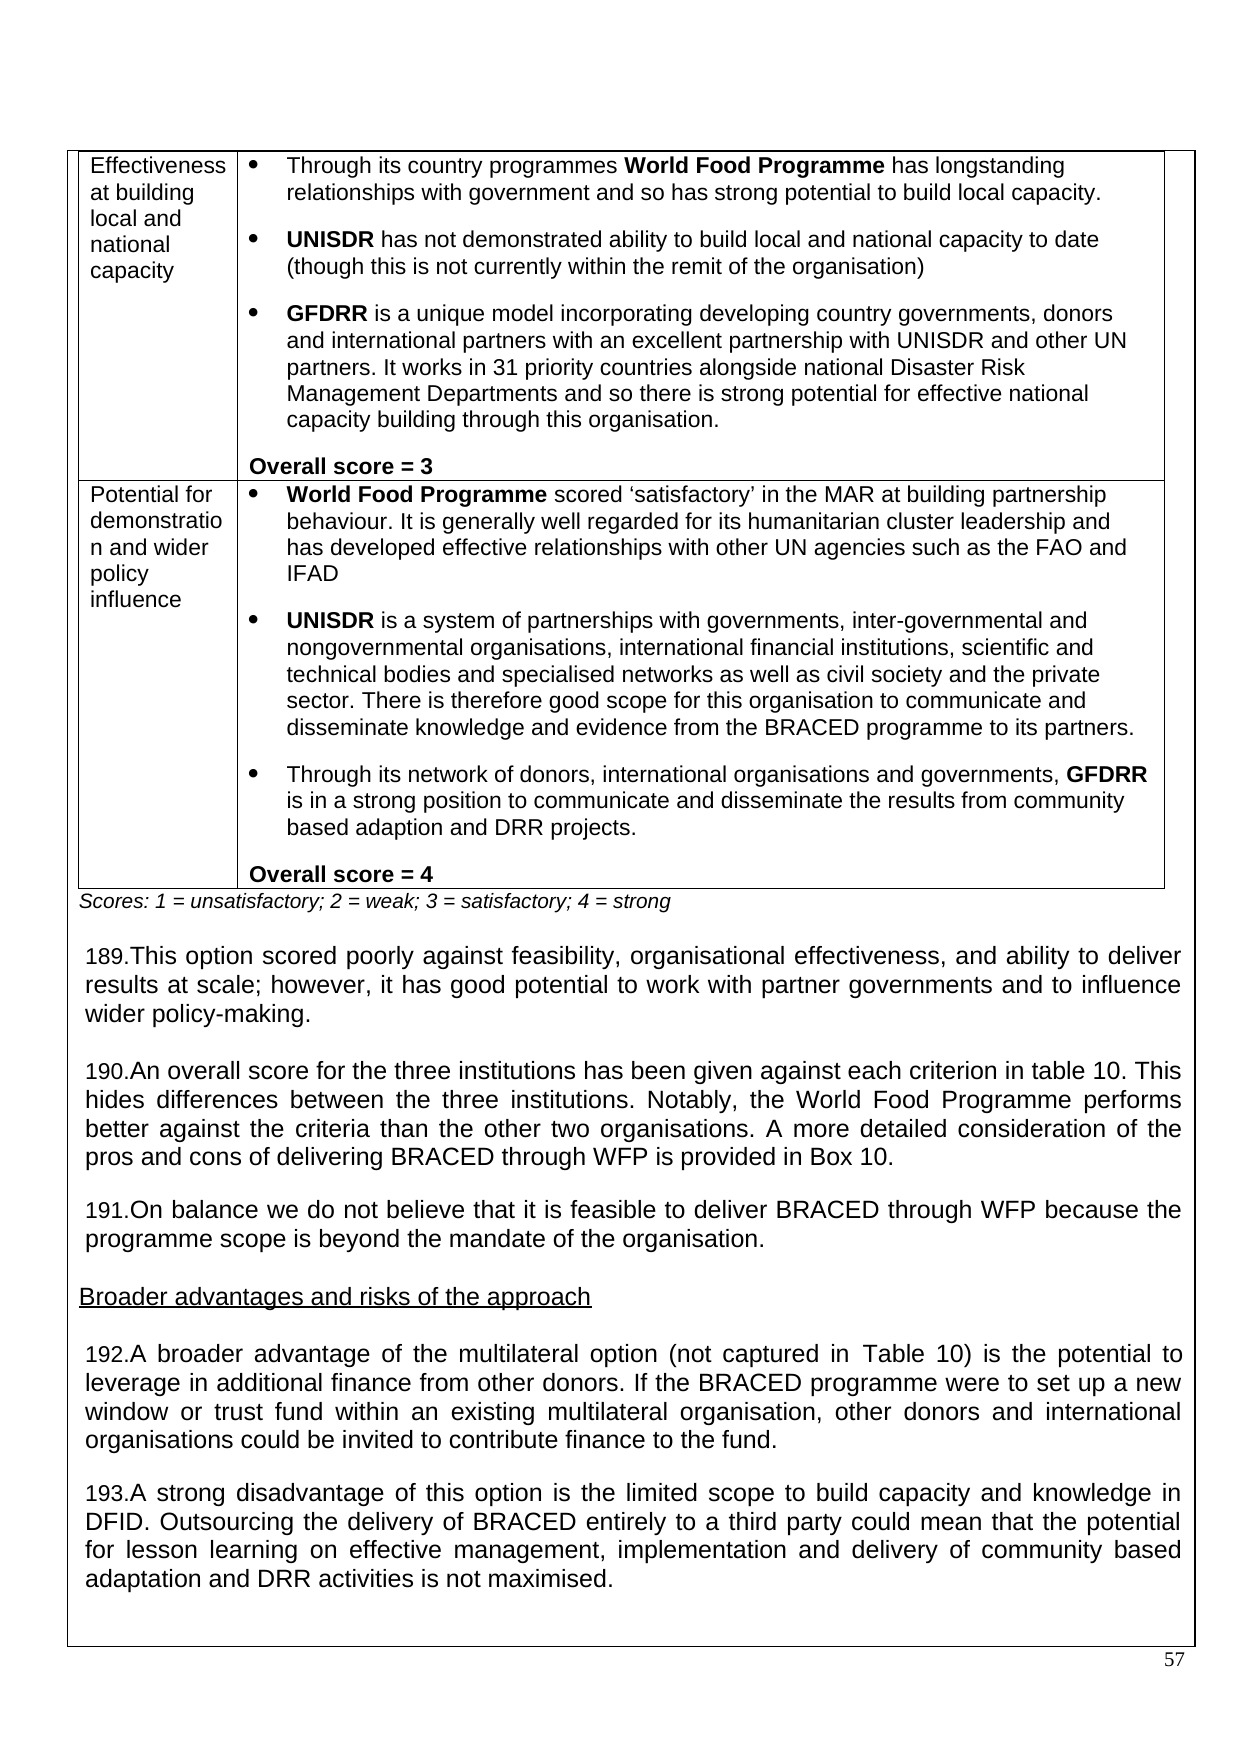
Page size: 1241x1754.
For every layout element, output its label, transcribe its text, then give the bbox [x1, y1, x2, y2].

table_cell Potential for demonstration and wider policy influence [79, 481, 237, 887]
table_cell World Food Programme scored ‘satisfactory’ in the MAR at building partnership behaviour. It is generally well regarded for its humanitarian cluster leadership and has developed effective relationships with other UN agencies such as the FAO and IFAD UNISDR is a system of partnerships with governments, inter-governmental and nongovernmental organisations, international financial institutions, scientific and technical bodies and specialised networks as well as civil society and the private sector. There is therefore good scope for this organisation to communicate and disseminate knowledge and evidence from the BRACED programme to its partners. Through its network of donors, international organisations and governments, GFDRR is in a strong position to communicate and disseminate the results from community based adaption and DRR projects. Overall score = 4 [238, 481, 1164, 887]
table_cell Through its country programmes World Food Programme has longstanding relationships with government and so has strong potential to build local capacity. UNISDR has not demonstrated ability to build local and national capacity to date (though this is not currently within the remit of the organisation) GFDRR is a unique model incorporating developing country governments, donors and international partners with an excellent partnership with UNISDR and other UN partners. It works in 31 priority countries alongside national Disaster Risk Management Departments and so there is strong potential for effective national capacity building through this organisation. Overall score = 3 [238, 152, 1164, 480]
table_header B: The case for investing in DRR and adaptation There are two options Table 6: Investment Options Economic appraisal The Strategic Case made the economic case for government intervention to deal with the impacts of increased extreme weather and climate events on communities in developing countries. There are a number of different interventions that can be used to tackle the market and governance failures set out in the Strategic Case. To deliver public goods to communities, governments can provide goods and services such as small-scale buffer infrastructure, local early warning systems, community awareness raising and evacuation planning, crop diversification, and micro-insurance. To help poor and vulnerable groups in society build their resilience to deal with shocks governments can provide goods and services – or they can deliver social protection programmes such as cash transfers; asset transfers; employment guarantees; or social pensions. Governments can also seek to influence the broader patterns of economic development that can build resilience of the economy as a whole to extreme events. Where programmes work in a defined context, the usual approach to the economic appraisal is to present and compare the additional costs and additional benefits of the proposed set of activities, and subject these to sensitivity analyses. However, the BRACED programme proposes to support a range of projects in multiple contexts, many of which have not yet been designed and actual costs and benefits are uncertain. Therefore a comprehensive cost and benefit analysis (CBA) is neither possible nor proportional, and has not been undertaken. Instead the approach used to consider the costs and benefits of BRACED has been to identify the costs and benefits of community based adaptation and DRR from the literature and to provide CBA from comparable projects. This section makes the case for the effectiveness of the programme – the extent to which BRACED outputs will active the planned outcomes. It will also consider the costs and benefits of the counterfactual scenario – no further DFID support to community based adaptation and DRR. Option 1: Fund community based adaptation and DRR There is a substantial and growing body of evidence to suggest that the benefits of climate change adaptation and DRR exceed the costs. At a global level, Parry et al estimate that the mean cost of adaptation measures is $6 trillion. Even though adaptation does not remove all – or even most – of the impacts of climate change, it is clearly worthwhile, with a mean benefit of over $300 trillion, at a mean benefit to cost ratio of about 60 to 1 (Parry et al, 2009). It is more difficult to assess cost benefit ratios at a micro level. As Hallegatte et al (2013) has shown, net-present-value calculations (discounted total benefits minus discounted total costs) break down in the presence of uncertainty about which climate projections will play out in practice. Small changes in the ‘without programme’ climate scenario have a big impact on the expected benefits of the programme being appraised. It is also difficult to quantify the benefits of adaptation and DRR activities. The impacts of climate change can play out over very long time periods, meaning that programme benefits need to be evaluated a long time into the future. What is more, ‘resilience’ is context specific and can mean different things to different communities - is therefore often difficult to place a monetary value on the benefits of interventions that aim to build resilience to climate extremes. This programme will work at the micro level in a range of countries and contexts to scale up responses to climate change that are specific to the risks identified in those communities, and will through components C and D work to strengthen the policy and institutional frameworks to sustain and replicate these interventions. This will be complemented by support to governments to develop macro strategies that build systematic resilience to shocks. As the specific grassroots interventions that this programme will implement are yet to be identified, this section reviews evidence from similar interventions in order to assess the extent to which they offer a positive rate of return. BRACED is also expected in its implementation to provide more details on the costs and benefits of DRR and adaptation interventions. This will include information on unit costs. This is important as the evidence in developing the assessment of VFM of DRR and adaptation interventions. Evidence review Despite the huge number of community-based adaptation programmes under implementation by governments, donors and NGOs; until recently the number of rigorous, experimental, and peer reviewed cost-benefit analyses for those projects was relatively small. Where evidence of benefit to cost ratios does exist, it is largely drawn from ex-post evaluation of projects. Two studies (DFID 2005 and Mechler 2005) reviewed the evidence base for benefit to cost ratios for community based adaptation and DRR in 2005. The DFID study concluded that, “research into the costs of natural disasters and the costs and benefits of DRR measures is not well developed, and much of the evidence is anecdotal. However, a number of bottom-up, or micro-economic assessments, of DRR measures have also been undertaken. These typically examine a proposed package of DRR measures for a specific area. Such studies have identified a wide range of DRR measures with positive benefit-cost ratios. The benefit-cost ratios are obviously heavily dependent upon local circumstances (for example construction cost, efficacy of DRR measure, value of assets and numbers of persons affected), but the studies demonstrate the potential for economically effective DRR measures in developing countries. This evidence strongly suggests that there can be positive economic returns from DRR measures, and that additional development benefits can be realised”. Mechler (2005) reviews the literature on the efficiency and net benefits of preventive disaster management measures in reducing and avoiding disaster impacts. The author finds that large returns to preventive measures have been found in studies appraising the potential benefits before implementation, or evaluating the actual benefits ex-post (a summary of the 11 studies reviewed is provided in the Annex A). Benefits to cost ratios were £2 for every £1 invested or higher. In a subsequent paper, Linnerooth-Bayer and Mechler (2008) updated this analysis and found that in many contexts every Euro invested in risk prevention returns roughly 2 to 4 Euros in terms of avoided or reduced disaster impacts on life, property, economy and environment. A literature review commissioned as part of this appraisal has identified a number of more recent studies - some of them from programmes operating to scale - that have provided stronger evidence of value for money with benefits greatly exceeding costs. These are summarised below, and an evidence rating is provided for each study. A DFID-funded project in Malawi supporting crop diversification, soil and water conservation, and provision of drought-resistant livestock, has yielded positive benefit cost ratios (calculated at a discount rate of 10%) between 24.30 and 37.32 depending on the underlying assumptions (Medium; small scale study but independent and controlled); The Chars Livelihoods Programme in Bangladesh has used community public works, to raise more than 100,000 homesteads on the riverine chars above the 1998 record flood levels. In addition it provides women (55,000 by 2010) with productive assets to reduce income poverty and strengthen further their resilience. A DFID study concluded that the plinths had a benefit to cost ratio of 4.3 to 1 and the assets 7.9 to 1. (Medium evidence). An independent, controlled, longitudinal study in four chars villages confirmed that the improvements made in the livelihoods of flood prone households continued over time. It identified additional qualitative benefits for women from the programme, including greater social inclusion, confidence and empowerment. (Strong evidence, independent and controlled); The DFID-funded Protracted Relief Programme in Zimbabwe has shown that small scale projects (for example conservation farming; seeds, fertilisers and small stock distribution; crop diversification) aimed at increasing food security have led to benefits outweighing costs by between 1.6 and 17.2 times depending on the intervention. The package of interventions resulted in an Internal Rate of Return of 44% (calculated using a discount rate of 12%). (Strong evidence; large scale and programme designed taking account of drought risk); The Risk to Resilience Study Team (2009) reviewed drought- and flood- risk reduction strategies in India, Nepal and Pakistan. The review shows that individual measures have positive BCRs (between 1 and 8.55) and in some cases well above those achieved through other common development investments (Strong evidence); Venton and Venton (2004) looked at two community-based projects in Bihar and Andhra in India, the former vulnerable to floods and the latter to both floods and droughts. The economic analysis shows benefit-cost ratios (BCR) (at 10% discount rate) of 3.76 and 13.38 respectively (Medium evidence; small-scale study). Box 7 reviews the evidence on the specific types of activity likely to be funded by the BRACED programme – these are early warning systems; community based risk reduction; social protection programmes; insurance; natural resource management; and infrastructure. The evidence allows us to conclude that the benefits of adopting a disaster risk reduction approach to build climate resilience exceed the costs in the vast majority of cases. Option 2: No further DFID support to community based adaptation and DRR The costs of not investing in community based adaptation and DRR are potentially very large. The World Bank Economics of Adaptation to Climate Change study estimates that the global costs of adapting to a 2-degree world between 2010 and 2050 to be in the region of $70 billion to $100 billion per year. Box 8: VFM review of activities similar to those in the BRACED programme The costs to HMG and to society that will result from climate extremes if there is no further intervention are threefold. First is the cost of wider investments failing due to extreme climate risk (opportunity costs). The second is the long-term impacts of a changed climate (higher temperatures, changes in total precipitation and rainfall patterns), which are likely to reduce crop yields for farmers unless adaptation measures are implemented, or disruption of other livelihood generating activities. These costs can worsen food security and increase hunger and malnutrition. The third is the actual cost of humanitarian response to extreme climate events when adaptation actions have not been undertaken to support the most vulnerable. On the third of these costs, there is strong evidence to suggest that investment in building the resilience of communities to cope with risk in disaster prone regions is more cost-effective than humanitarian response after the fact. The evidence from a recent DFID paper analysing the economics of early response measures in Kenya and Ethiopia clearly points to three conclusions: Early response is far more cost effective than late humanitarian response. In southern Ethiopia, with a beneficiary population of 2.8m, household level data suggest that early response could save between $662m and $1.3billion in a single event. A perceived risk in responding early is that humanitarian funds will be released incorrectly to situations that turn out not to be a disaster. However, these figures suggest that donors could mistakenly release funds two times in Kenya, and seven times in Ethiopia, before the cost is even equivalent to the cost of humanitarian aid in one event. Given uncertainty, the estimates presented in the paper suggest that while the cost of building resilience is comparatively high, the wider benefits of building resilience can significantly outweigh the costs, leading to the conclusion that investment in resilience is the best value for money. The cost of resilience would have to approach $200 per capita per year for 10 years (almost 50% higher than the figure assumed in this paper) before the modelled costs of resilience begin to approach the cost of humanitarian response. The paper concludes that early response and resilience building measures should be the overwhelming priority response to disasters. The findings in this study fully support an economic imperative for a shift to greater early response and resilience building. Whilst this study only uses a sample of two countries and should not be seen as globally representative, the experience from Kenya and Ethiopia suggests that early action can be very good value for money. Overall, the evidence presented is supportive of community-based adaptation and DRR activities that will encourage resilience building and early responses for disaster risk reduction. The case for investment in BRACED Component C The BRACED theory of change hypothesises that the programme will be achieve a transformational impact on resilience of poor people in vulnerable communities by learning lessons from what approaches work in what context; and using this evidence to influence policy making and development planning. BRACED Component C will generate, synthesise and communicate evidence on which interventions under components A and B work well (and less well). Box 9 looks at whether the benefits of programme component C are likely to outweigh its costs. Box 9: Benefits and Costs of BRACED knowledge and evidence component Climate and Environment Appraisal Table 7 summarises the climate change and environmental categories on whether to invest in DRR and climate change adaptation. The categories are defined as: Category A, high potential risk or high opportunity; B, medium or manageable or medium opportunity; C, low or no risk, or no opportunity; or D, core contribution to a multilateral organisation. Table 7: Climate change and environmental categories As the main objective of BRACED as set out in the strategic case is to build resilience to climate extremes and reduce and prevent disasters occurring the decision to invest in DRR and adaptation will have significant opportunities and benefits (Category A). The logframe has explicit climate change and environment indicators. A decision not to invest would forgo those opportunities and benefits and in the face of a worsening environment represent a significant risk – this option would therefore be category B. An important opportunity of BRACED is to bring together development and humanitarian interventions to address the environmental challenges of climate change, and to develop programmes and projects that meet both humanitarian, development and environment objectives by building resilience to climate extremes. More details on the opportunities BRACED presents and how to enhance these benefits is given in the Climate and Environment Assurance Note attached as Annex B. There are risks that some of the proposed activities and investments under BRACED may lead to maladaptive outcomes. For example some grants may fund include rural infrastructure. There is a risk that the ‘climate-proofing’ of these components may exclusively focus on making them physically able to withstand climate effects. These investments could potentially, for example, provide “incentives” for the most vulnerable to remain in locations that would be unviable in 20-30 years’ time according to current projections. This was an important issue identified by the Foresight Report on Migration and Environmental Change. For the Sahel specifically there is a risk that the resilience inherent in the ‘dis-equilibrium’ nature of the drylands environment is not recognised and externally imposed solutions such as intensive agriculture prove maladaptive. Conversely enhancing traditional livelihood strategies that are resilient to existing climate variability may not be sufficient alone in the face of future climate change, both scenarios would prove maladaptive. The individual projects supported by BRACED will need to work at scale in a truly integrated way, with each other and with the policy and institutional context, to enable consideration of complexities and trade-offs in complex socio-ecological systems to ensure they achieve maximum impact. By working at individual community level there is a risk of displaced environmental risks from one community to another, for example an activity to improve irrigation and water use could have an impact on water users downstream by increasing the amount of water taken out of the river. It could also have negative impacts on the wider ecosystem. This risk is more acute if individual projects don’t work with the national and subnational policy and institutional contexts – ensuring government buy-in at all levels. To address this consideration and mitigation of wider systemic climate and environment risks to the whole region or ecosystem in question will be included as criteria for grant selection. NGOs and NGO alliances will need to demonstrate an understanding of the policy and institutional context and have plans for addressing this. Many of the project level impacts can be avoided or reduced where these are identified and actions taken. However, as the projects that BRACED will support are still to be determined there is no definitive list of risks that can be identified at the outset. It will therefore be important when awarding grants that all proposals are subjected to a climate and environment appraisal. There will be a set of more generic risks, and opportunities, with BRACED on implementing the project and choice of activities. This would include limiting the travel associated with the project and ensuring that low carbon technologies are used, and that any interventions are energy efficient. There will also be an opportunity for BRACED to support climate compatible development approaches that deliver triple wins: adaptation, mitigation and development benefits. The option to fund DRR and adaptation is appraised as category B while there are risks these can be mitigated or avoided. The option not to fund implies continued and increasing climate risks to those communities and so is category B for risks. The option to fund provides significant environment and climate change opportunities and is category A. The option not to fund does not provide opportunities and is category C. More details on the potential risks and negative environmental impacts are given in the Climate and Environment Assurance Note (Annex B). Social and Gender Appraisal BRACED recognises the strong links between poverty, gender and vulnerability to climatic disasters. By focusing on the Sahel BRACED will provide significant funding to countries that are at the bottom of the human development index (HDI) and which suffer from chronic food insecurity. Other countries covered by BRACED will be DFID focus countries including fragile states that are highly prone to disasters. The focus of BRACED is building resilience to disasters. This will require a range of interventions to help people manage the risk of droughts, floods and cyclones. In parallel to these interventions there needs to be a renewed focus on addressing the fundamental causes of vulnerability. Of these, chronic poverty is the underlying driver of vulnerability across the Sahel and many other BRACED countries and is reinforced by huge gender disparities, insecurity and conflict, poor governance and lack of respect for human rights, inadequate health provision and lack of education, particularly for girls. All of these need to be addressed through policies and programmes on wealth creation, empowering women and girls and greater investments in education and health, including reproductive health. These are all important for building resilience and while not the focus of BRACED, nonetheless BRACED-funded projects will need to show how they relate to these wider set of issues and interventions. Furthermore, at a political level establishing good governance and building peace and stability across the Sahel and other fragile environments will be critical for long term resilience to climate disasters. One of the key issues for BRACED will be targeting within the selected countries. In order to do this effectively the selection criteria for potential BRACED-funded programmes will need to give high priority to social dimensions of vulnerability in addition to physical vulnerability. The following will be key requirements for selection: Gender. This needs to include a gendered approach to vulnerability analysis. While there is a consensus that women are more vulnerable to disasters than men, there is a need to understand the particularly vulnerabilities facing women and men in each context. Furthermore, BRACED will consider funding programmes specifically targeting women and girls. This will be critical for the Sahel where gender inequalities are also some of the highest in the world; in the 2011 Gender Inequality Index Chad ranked 145 out of 146, Niger 144 and Mali 143. Multi-dimensional analysis of vulnerability - In addition to gender there are other important social drivers of vulnerability including age and ethnicity which will require an understanding of the multi-dimensions of vulnerability. Social exclusion and marginalisation - In many countries covered by BRACED, including large parts of the Sahel, social exclusion and marginalisation have been major drivers of both conflict and vulnerability. Participatory methodologies - including participatory vulnerability analysis will be critical for both understanding vulnerability and designing effective interventions. BRACED funded projects will need to clearly demonstrate a strong track record and commitment to participatory approaches. Empowerment and accountability - BRACED will expect NGO partners to be involved in policy influencing, political economy analysis and empowering communities and local civil society groups to hold governments and donors to account for their policies and programmes on adaptation and disaster risk reduction. C. Appraisal of Delivery options Economic Appraisal Appraisal Section B shows that investments in community-based adaptation are very likely to have a positive rate of return. It also shows that costs to society and to HMG are likely to be higher in the without-programme scenario) than with the programme - because it is more expensive to respond and recover from extreme climate events than it is to build resilience ex ante. This section looks at a number of ways in which the BRACED programme could deliver its activities. A range of options to support community based adaptation and DRR to build resilience to climate extremes were considered. These were assessed against the following critical success criteria: Table 8: Critical Success Criteria In addition the social and environment appraisals consider the extent which the delivery options perform well in fragile contexts; target women and girls; and ensure that activities are low carbon, climate resilient environmentally sustainable. The list of wider options considered but rejected include: Provision of goods and services by national or local governments in priority countries funded through DFID budget support. This option is not feasible (at least in phase 1 of the programme), as DFID does not have geographical presence in the programme focus countries. DFID does not have existing working relationships with local governments in the programme countries and so the number of new ground staff needed to implement this option is unacceptably high. However this option could be considered under phase 2 of the programme following preparatory work in-country. Delivery through a multilateral climate investment fund such as the Pilot Programme on Climate Resilience or Adaptation Fund. HMG already provides support to multilateral funds elsewhere under the International Climate Fund (to date, £431 million to the PPCR and £10 million to the Adaptation Fund). Working through multilaterals can complement the bilateral programmes that we implement through our country and regional offices. Multilateral programmes enable us to deliver large scale support for adaptation through institutions that are effective, and build progress in key areas that we are unable to bilaterally. A separate Business Case will consider whether the multilateral climate funds are able to absorb and disburse additional finance and the extent to which this offers good value for money. Appraisal of the delivery options The three remaining options to be appraised are: Finance to adaptation multilateral organisations to implement activities on DRR and climate change adaptation either as part of their core activities or within separate facility or trust fund. Organisations with core business in this focus area include WFP, UNISDR, and the GFDRR. Direct provision of DRR and adaptation activities to vulnerable communities in a selection of countries by DFID country offices. NB this option is not possible for the Sahel where DFID does not have country offices. Direct support to civil society organisations their partners and to scale up their existing activities on DRR and climate change adaptation. Option 1: Finance to adaptation multilateral organisations How it would work Under this option DFID would transfer funds to a multilateral organisation that would deliver community based adaptation and DRR activities as part of its core activities or under a new programme window. Multilateral organisations with core business in this subject are the United Nations World Food Programme (WFP), the United Nations Office for Disaster Risk Reduction (UNISDR) and the Global Fund for Disaster Risk Reduction (GFDRR). The analysis of these three organisations draws heavily on the assessment made during the DFID Multilateral Aid Review 2011 as well as desk-based research using online resources (including the Australian Multilateral Aid Review). The World Food Programme is the world’s largest humanitarian organisation with two-thirds of its resources channelled through humanitarian interventions. Delivering food assistance, it also advocates globally for attention to hunger. It is entirely voluntarily funded and its scale of operation is driven in large part by fluctuating humanitarian need and funding. In 2009 its expenditure was US$ 4.2 billion; in 2010 it was US$ 3.8 billion. WFP receives no core funding: its administrative budget derives from a 7 per cent surcharge on programme funding. The vast bulk of WFP’s income is earmarked by donors to specific operations/purposes – only eight per cent is undirected multilateral. The United Nation’s International Strategy for Disaster Reduction (UNISDR) is a strategic framework, adopted by United Nations Member States in 2000, aiming to guide and co-ordinate the efforts of a wide range of partners to achieve substantive reduction in disaster losses and build resilient nations and communities as an essential condition for sustainable development. UNISDR’s main role includes co-ordination amongst UNISDR system partners, policy guidance, and provision of strategic information on disaster risk – and so it does not at present directly implement activities on the ground. Worldwide UNISDR has approximately 90 members of staff (which includes 48 in regional offices) and an overall annual budget of approximately US$ 28 million. The Global Fund for Disaster Risk Reduction (GFDRR) was established in 2006. It is a facility hosted by the World Bank and guided by a Consultative Group made up of donors, developing countries and international partners. The GFDRR Secretariat employs around 12 full-time staff at its Washington Headquarters, and relies on a network of World Bank and UNISDR staff to support its three ‘tracks’ of programming (global and regional level advocacy; technical and financial assistance to low and middle-income countries; and a disaster recovery fund). Its annual budget for 2010 was $131.5m. Estimated costs and benefits of the approach Table 9 sets out the costs of delivering the BRACED programme through a multilateral organisation. The analysis assumes that programme oversight would be managed by a core advisory team in DFID Policy Division, comprising an A1 Team Leader, A2 and A2L policy leads, and two grade B programme management staff. The multilateral body would deliver overall programme management, implementation, and monitoring and evaluation functions. Information on the proportion of the UNISDR and WFP budget that is spent on administrative and management costs was not readily available from Annual Reports (though a breakdown of expenditures by programme activity was provided in both it was not possible to disaggregate programme and management costs). According to the UNISDR Annual Report 2012, 57% of the organisation’s expenditure is on staff costs. This is to be expected from a knowledge-based institution that delivers its outputs through its staff. A World Bank evaluation of the GFDRR found that the administrative costs of the GFDRR Secretariat as a share of total expenditures administered by the Secretariat have declined steadily as the program has grown since 2006. At 11.3 percent in 2012, these are comparable to other technical assistance and investment programs that World Bank Independent Evaluation Group has reviewed. Through negotiation with multilateral organisations, we would aim to reduce this figure to 10% of programme budget to administration and management costs. Table 9: Cost estimates – Option 1 Finance to Adaptation Multilateral Organisation * Assumes one adviser makes 2 international trips per year at £2000 per trip ** FTE estimates based on DFID Unit Costs data Table 10 assesses the potential benefits of this delivery option against the critical success criteria. Table 10: Benefits estimates - Option 1 Finance to Adaptation Multilateral Organisation Scores: 1 = unsatisfactory; 2 = weak; 3 = satisfactory; 4 = strong This option scored poorly against feasibility, organisational effectiveness, and ability to deliver results at scale; however, it has good potential to work with partner governments and to influence wider policy-making. An overall score for the three institutions has been given against each criterion in table 10. This hides differences between the three institutions. Notably, the World Food Programme performs better against the criteria than the other two organisations. A more detailed consideration of the pros and cons of delivering BRACED through WFP is provided in Box 10. On balance we do not believe that it is feasible to deliver BRACED through WFP because the programme scope is beyond the mandate of the organisation. Broader advantages and risks of the approach A broader advantage of the multilateral option (not captured in Table 10) is the potential to leverage in additional finance from other donors. If the BRACED programme were to set up a new window or trust fund within an existing multilateral organisation, other donors and international organisations could be invited to contribute finance to the fund. A strong disadvantage of this option is the limited scope to build capacity and knowledge in DFID. Outsourcing the delivery of BRACED entirely to a third party could mean that the potential for lesson learning on effective management, implementation and delivery of community based adaptation and DRR activities is not maximised. Box 10: WFP as a potential partner for BRACED delivery Option 2: Direct provision of activities by DFID country offices How it would work This would require individual DFID Country Offices to design programmes of support to communities based around a risk assessment of climate impacts in country. Because DFID does not have Country Offices in all of the priority countries identified in the Strategic Case (for instance in the Sahel) this option would require DFID to deploy staff in new locations, based for example in an FCO office. In DFID Country Offices where we do have presence, this option would require new staff resource to design and manage the programmes, where these are additional to any existing programmes. There are no FCO or DFID offices in Mali, Mauritania, Burkina Faso or Chad; but an FCO office is in place in Senegal. DFID offices are based in Sierra Leone (also working with Liberia), Ghana, Nigeria, Sudan and South Sudan. Programme staff could potentially be based in one of these regional offices and implement activities from a distance. Estimated costs and benefits of the approach Table 11 estimates the costs of delivering BRACED directly through DFID offices. The analysis assumes that overall coordination and oversight would be managed by a core team in Policy Division. The Policy Division team would also directly manage the knowledge and evidence sharing programme component through support to results collection, design of strategic evaluations, synthesis of findings, communication and dissemination. Policy Division advisers would be required to travel to the programme countries for annual review and results collection activities. Design and implementation of programme activities would be managed by five Country Office teams (each comprising an A2 and B1D adviser) plus three new implementation teams developing activities in the Sahel; based in neighbouring Country Offices. Country Office staff would require budget for internal and regional travel in order to design, implement and monitor the programme activities. The estimated costs set out in Table 11 (approximately £15 million over four years, or 13% of total programme) are highly conservative. They do not include the costs of setting up new regional offices, or the administrative costs of running those offices. There will also be programme design costs as DFID advisers will need to assess climate risks in the contexts that they are working and design appropriate interventions from scratch. Table 11: Cost estimates – Option 2 Direct provision of activities by DFID country offices ** FTE estimates based on DFID Unit Costs data; overseas posts are assumed to cost £15,000 per annum more than UK posts (this is a conservative estimate based on DFID overseas allowances data and does not include accommodation costs) * 2 advisers make 3 international visits per year at £2000 per visit ** assumes that in each country 2 advisers make 1 visit per quarter at £500 each *** assumes that in each country 2 advisers make 1 visit per quarter at £2000 per trip Table 12 assesses the potential benefits of this delivery option against the critical success criteria. Table 12: Benefits estimates - Option 2 Direct provision of activities by DFID country offices Scores: 1 = unsatisfactory; 2 = weak; 3 = satisfactory; 4 = strong Broader advantages and risks of the approach This delivery option scored poorly against all of the critical success criteria on. In addition, this option limits potential to leverage in finance from other donors. One advantage of in-house delivery not captured in the analysis is the potential to build internal knowledge and capacity. There is strong potential for DFID staff to gain knowledge and experience in effective management, implementation and delivery of the programme activities. There would also be scope to produce original research outputs that draw on the evidence of what works well and less well across the range of programme contexts. Option 3: Direct support to civil society organisations their partners and to scale up their existing activities on DRR and climate change adaptation How it would work This option would provide grants to NGOs and their partners (local government, UN agencies and private sector) to scale up proven technologies and practices at grassroots level. Selected by a set of investment criteria, NGOs and their partners would be required to demonstrate ability to achieve results on the ground, to build local and national capacity, and to build evidence on what works well and less well on adaptation and DRR. In order that the BRACED programme is transformational – i.e. the whole of the programme is more than the sum of a collection of NGO programmes – NGOs would be required to demonstrate how their activities build resilience beyond just the target communities. There would need to be a strong independent research and evidence programme component to draw lessons across the suite of interventions and to influence local and national policy decision making. An evidence paper prepared for this Business Case shows that there is evidence of demand from NGOs to scale up community based adaptation and DRR activities. Consultations with a sample of international NGOs (including Action Aid, CAFOD, CARE International UK, Christian Aid, Concern Worldwide, Oxfam GB, Plan International, Practical Action, Save the Children, Tearfund, Water Aid and World Vision) and DFID regional advisors demonstrated evidence of a strong demand for support in the NGO resilience community for the scale-up of resilience-building initiatives in the Sahel and other DFID priority countries. NGO focal points provided details of current and planned resilience-building initiatives in Burkina Faso, Chad, Mali, Mauritania and Niger as well as Ethiopia, South Sudan, Sudan, Somalia, Kenya, Uganda, Tanzania, Mozambique, Nigeria, Malawi, Zimbabwe, Nepal, Burma, Pakistan, and Bangladesh. Financial, policy and institutional challenges of existing programmes were communicated and potential activities that could potentially be scaled-up through the BRACED programme shared. The evidence paper identified a financial gap of more than £378 million for resilience-building projects and programmes in the focal countries. Some of the above-mentioned partners have funding gaps in programmes or projects that are designed and ready for implementation. Moreover, some NGOs are implementing successful programmes in just one of the programme countries and could scale-up or strengthen activities in other countries, including across the Sahel. At the same time, there are also NGOs that are implementing relevant programmes elsewhere in Africa with learning strong enough to justify replication in countries in the Sahel. Many NGOs lack in-country presence but have a strong network of local partner organisations. Additional funding would likely lead to strengthened capacity among civil society organisations in the more isolated countries and a potential increased involvement of countries in regional programmes. Estimated costs and benefits of the approach The costs of delivery through NGOs would be similar to those for delivery through a multilateral organisation. Programme oversight would be managed by a core advisory team in DFID Policy Division, comprising an A1 Team Leader, A2 and A2L policy leads, and two grade B programme management staff. Overall management, implementation, monitoring and evaluation of programme activities would be delivered by NGOs. The knowledge and evidence component of the programme would be delivered either through a dedicated A2 adviser based in Policy Division, or it could be outsourced to an external supplier (such as a policy research institute, consultancy company or think tank). All NGOs are required to publish their Annual Report (including financial data) on their external websites. It is however quite difficult to determine what proportion of expenditure should be categorised as administrative and what is programme (staff costs for example are usually not disaggregated). Some NGOs do provide a breakdown of expenditure category: Oxfam report that 9% of budget is spent on administrative support and running costs (not inclusive of 7% fundraising costs) Practical Action report that only 1% of their budget is spent on administrative costs, though this does not include 10% of budget expended on ‘consultancy and publishing’ and 12% on ‘fundraising’ Save the Children International report that 8% of all expenditures are for administration (not inclusive of 12% fundraising costs) We assume that through negotiation with multilateral NGOs this delivery option would allocate up to 10% of programme budget to administration and management costs. Table 13: Cost estimates – Option 3 Finance to NGOs and Partners * Assumes one adviser makes 2 international trips per year at £2000 per trip ** FTE estimates based on DFID Unit Costs data Table 14 assesses the potential benefits of this delivery option against the critical success criteria. Table 14: Benefits estimates - Option 3 direct support to civil society organisations Scores: 1 = unsatisfactory; 2 = weak; 3 = satisfactory; 4 = strong Broader advantages and risks of the approach This delivery option scored well against the critical success criteria, but performance of individual NGOs and their partners may be varied. Good performance will be heavily dependent on effective design of the proposal selection criteria – which should strongly reflect critical success criteria examined here. As set out in the DFID Civil Society Portfolio Review, a strong advantage of delivery through civil society organisations is their ability to deliver services in fragile and conflict affected environments such as the Sahel countries. DFID is on target to spend 30% of official Overseas Development Assistance - approximately £3.4 billion - in fragile states by 2015. A recent IDC inquiry found that DFID was right to increase aid to fragile and conflict-affected states, such as Rwanda and Democratic Republic of Congo (DRC), but it must be prepared to suspend or even cancel a programme if a government flouts agreements or refuses to engage in efforts to increase transparency and accountability. Working with civil society is a way of diversifying the delivery of aid on the ground, reducing the risk of having to stop aid completely, as is the case currently in Rwanda. NGOs will have a range of results reporting and evaluation systems in place and the risk in this delivery option is that reporting will be varied in quality. A meta-evaluation produced by DFID 2011 noted weaknesses in planning, measurement and monitoring of results, and evaluation. The 2010 civil society Portfolio Review also highlighted that it was clear through consultation with NGO partners that they felt they had fallen short on a focus on measuring outcomes and struggled to articulate their value added. However, since the publication of the 2010 Portfolio Review there has been a step change in what is expected from partners in terms of conceptualising and planning. Many organisations now undertake beneficiary monitoring; for example CAFOD and Action Aid have participatory approaches at the core of their M&E processes and routinely gather feedback from beneficiaries. To mitigate this risk there will need to be a strong focus during programme design on harmonisation and quality of results monitoring and evaluation. Summary comparison of delivery options and recommendation Table 15 sets out a multi-criteria analysis for the BRACED delivery options based on the analysis provided above. Each option has been allocated a cost “score” from 1 to 3, with 1 being the lowest cost option and 3 being the most expensive option. Since options 1 and 3 are expected to have similar costs, they both score 2. Each option has been allocated a benefits score, which are weighted according to the relative importance of the criteria. Table 15: Multi-criteria analysis – BRACED delivery options * Benefit scores: 1 = unsatisfactory; 2 = weak; 3 = satisfactory; 4 = strong ** Cost scores: The options are ranked from 1 to 3, with 1 being the lowest cost option as 3 being the most expensive option, *** The benefit cost ratio has no cardinal significance but should be considered relative to the other options. Higher benefit cost ratios are associated with good performance. Option 3 (direct support to civil society organisations to scale up their existing activities on DRR and climate change adaptation) is the best performing option. Though it scored the same as option 1 on cost it scored very well against all of the benefits criteria relative to the other options. The benefit-cost ratios presented should not be treated with any cardinal significance here (they do not describe the return from £1 of investment) but they can be used to compare success across options. Option 3 has the highest benefit to cost ratio and so is the recommended option. Delivery options for BRACED Component C BRACED Component C will generate, synthesise and communicate evidence on which interventions under components A and B work well (and less well). Box 9 considered whether the benefits of programme component C are likely to outweigh its costs and concluded that the benefits of those activities are likely to be large relative to the costs. Box 11 considers delivery options for this component of the programme. Box 11: Delivery options for BRACED knowledge and evidence component D. Appraisal of Management options Appraisal Section B showed that investments in community-based adaptation are very likely to have a positive rate of return and that the costs to society and to HMG are likely to be higher in the without-programme scenario (the counterfactual) than with the programme. Section C considered at a number of ways in which the BRACED programme could deliver its activities. Delivery through NGOs is the recommended option. This section considers economy - how to purchase inputs at the best quality and price. What management functions are required? Table 16 outlines the management functions required of the programme. Table 16: BRACED management functions In this section we consider the best way to manage the delivery agent. Management options are given in Table 17. The critical success criteria against which we will assess the benefits of these options are set out in Table 18. As the functions largely concern management of the grants components of BRACED (i.e. A and B), and making links with the knowledge component (C), the estimated costs are given as a proportion of components A and B only (£100m). Table 17: Management Options Table 18: Critical Success Criteria Appraisal of the management options Option 1: Management by NGO consortium How it would work Under this option DFID would invite bids from NGO consortia to manage the implementation of components A and B of the BRACED programme. The evidence review conducted for this Business Case found no evidence of NGO consortia operating at such large scale. Estimated costs and benefits of the approach Table 19: Benefits estimates of management option 1 – NGO consortium Scores: 1 = unsatisfactory; 2 = weak; 3 = satisfactory; 4 = strong Table 20: Cost estimates of management option 1 – NGO consortium Option 2: Management by third party external management agent How it would work Under this option a management agent would be selected following competitive bids to manage the fund. The chosen management agent may be drawn either from the not-for-profit or fully commercial companies or consultancy groups. The DFID South Asia Climate Resilience Alliance (SACRA) Programme is an example of management by a third party management agent from the not-for-profit sector (International Institute for Environment and Development IIED). The Global Poverty Action Fund (GPAF) management solution, discussed in Box 14 under option 5 below, is another example of using an external manager. Box 12 Estimated costs and benefits of the approach Table 21: Benefit estimates of management option 2 – third party external agent Scores: 1 = unsatisfactory; 2 = weak; 3 = satisfactory; 4 = strong Table 22: Cost estimates of management option 2 –third party external agent Option 3: Management by international organisation How it would work Under this option, an international organisation such as GFDRR, UNISDR or WFP would be invited to manage grants to NGOs and partners. Any DFID contribution to this would probably take the form of a Trust Fund. An example of an international agency as Fund Administrator is the DFID Adaptation for Smallholder Agriculture Programme (ASAP), managed by IFAD. Box 13 Estimated costs and benefits of the approach Table 23: Benefits estimates of management option 3 – international organisation Scores: 1 = unsatisfactory; 2 = weak; 3 = satisfactory; 4 = strong Table 24: Cost estimates of management option 3 – international organisation Option 4: Management in-house How it would work Under this option DFID would recruit a new project management unit. Due mainly to manpower constraints, DFID has been reducing its direct management activities in recent years and it would require very strong evidence in order to adopt this approach for BRACED. Estimated costs and benefits of the approach Table 25: Benefits estimates of management option 4 – in house Scores: 1 = unsatisfactory; 2 = weak; 3 = satisfactory; 4 = strong Table 26: Cost estimates of management option 4 – in house Option 5: Hybrid management option How it would work Under this option the strategic oversight management functions identified in table 19 would be implemented in house by DFID advisers, whilst the fund administrative function would be contracted to an external management agent (as per option 2). The DFID Global Poverty Action Fund (GPAF) programme combines strong DFID oversight, an independent advisory panel, day-to-day management by an external agent, and specific functions (monitoring and evaluation and due diligence) delegated to two further external agents. Table 27: Benefits estimates of management option 5 – hybrid option Scores: 1 = unsatisfactory; 2 = weak; 3 = satisfactory; 4 = strong Table 28: Cost estimates of management option 4 – hybrid option Summary comparison of management options and recommendation Table 29 sets out a multi-criteria analysis for the BRACED management options based on the analysis provided above. Each option has been allocated a cost “score” from 1 to 5, with 1 being the lowest cost option and 5 being the most expensive option. Since options 2 and 5 are expected to have similar costs, they both score 3. Each option has been allocated a benefits score, which are weighted according to the relative importance of the criteria. Option 5 (strategic oversight by DFID plus fund administration by and external management agent) is the best performing option. Though it scored the same as option 2 on cost it scored very well against all of the benefits criteria relative to the other options. The benefit-cost ratios presented should not be treated with any cardinal significance here (they do not describe the return from £1 of investment) but they can be used to compare success across options. Option 5 has the highest benefit to cost ratio and so is the recommended option. Table 29: Multi-criteria analysis – BRACED management options * Benefit scores: 1 = unsatisfactory; 2 = weak; 3 = satisfactory; 4 = strong ** Cost scores: The options are ranked from 1 to 5, with 1 being the lowest cost option as 5 being the most expensive option. *** The benefit cost ratio has no cardinal significance but should be considered relative to the other options. Higher benefit cost ratios are associated with good performance. E. Summary of appraisal recommendations In line with the “3 E’s Framework” as set out in DFID’s Approach to Value for Money, this appraisal considered three questions and associated sets of options. Appraisal section B concluded that the benefits of investing in DRR and community based adaptation will outweigh the costs. It also showed that the costs of early actions to build resilience are much lower than those associated with ex-ante responses. Appraisal section C considered delivery options for BRACED. The recommendation is delivery through an NGO led consortia for programmes A and B, and delivery by an independent agency for component C Appraisal section D considered VFM of different management arrangements for the BRACED programme. The recommendation is that strategic oversight functions be carried out in-house by a dedicated advisory team in DFID, with fund administration functions contracted out to a third party management agent. The recommendations from the appraisal case are summarised in figure 3. Figure 3: Structure of the BRACED programme based on appraisal case recommendations [68, 151, 1194, 1646]
table_cell Effectiveness at building local and national capacity [79, 152, 237, 480]
